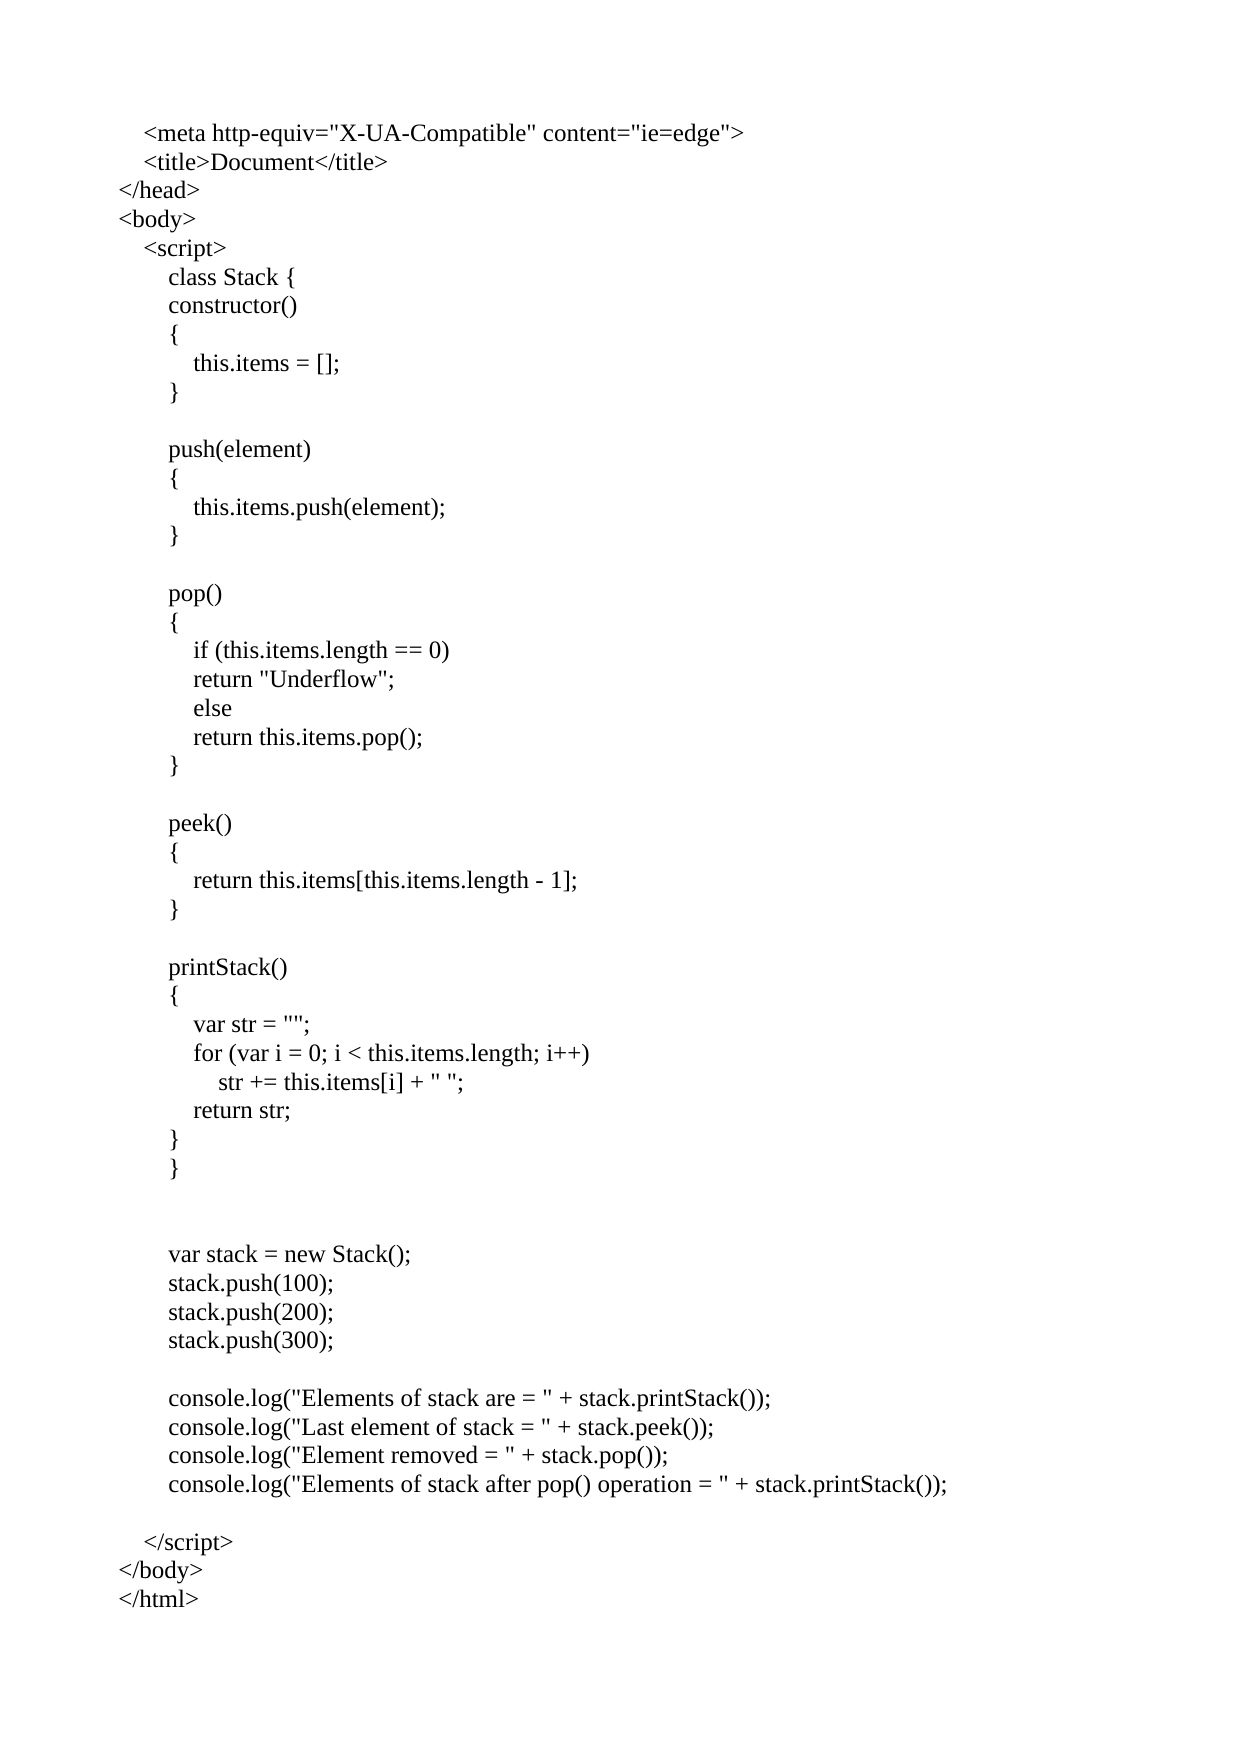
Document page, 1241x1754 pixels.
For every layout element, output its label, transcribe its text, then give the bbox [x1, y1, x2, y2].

text var stack = new Stack(); [118, 1239, 1122, 1268]
text { [118, 319, 1122, 348]
text else [118, 693, 1122, 722]
text class Stack { [118, 262, 1122, 291]
text </head> [118, 176, 1122, 204]
text </html> [118, 1584, 1122, 1613]
text { [118, 837, 1122, 866]
text <title>Document</title> [118, 147, 1122, 176]
text constructor() [118, 291, 1122, 319]
text return this.items[this.items.length - 1]; [118, 866, 1122, 894]
text } [118, 377, 1122, 406]
text var str = ""; [118, 1009, 1122, 1038]
text } [118, 1124, 1122, 1153]
text <body> [118, 204, 1122, 233]
text for (var i = 0; i < this.items.length; i++) [118, 1038, 1122, 1067]
text } [118, 751, 1122, 779]
text } [118, 894, 1122, 923]
text stack.push(300); [118, 1326, 1122, 1354]
text this.items = []; [118, 348, 1122, 377]
text pop() [118, 578, 1122, 607]
text return str; [118, 1096, 1122, 1124]
text console.log("Element removed = " + stack.pop()); [118, 1441, 1122, 1469]
text console.log("Last element of stack = " + stack.peek()); [118, 1412, 1122, 1441]
text return this.items.pop(); [118, 722, 1122, 751]
text } [118, 1153, 1122, 1182]
text { [118, 981, 1122, 1009]
text peek() [118, 808, 1122, 837]
text <meta http-equiv="X-UA-Compatible" content="ie=edge"> [118, 118, 1122, 147]
text push(element) [118, 434, 1122, 463]
text </body> [118, 1556, 1122, 1584]
text { [118, 463, 1122, 492]
text </script> [118, 1527, 1122, 1556]
text printStack() [118, 952, 1122, 981]
text stack.push(200); [118, 1297, 1122, 1326]
text console.log("Elements of stack are = " + stack.printStack()); [118, 1383, 1122, 1412]
text console.log("Elements of stack after pop() operation = " + stack.printStack()); [118, 1469, 1122, 1498]
text this.items.push(element); [118, 492, 1122, 521]
text { [118, 607, 1122, 636]
text } [118, 521, 1122, 549]
text <script> [118, 233, 1122, 262]
text return "Underflow"; [118, 664, 1122, 693]
text str += this.items[i] + " "; [118, 1067, 1122, 1096]
text if (this.items.length == 0) [118, 636, 1122, 664]
text stack.push(100); [118, 1268, 1122, 1297]
